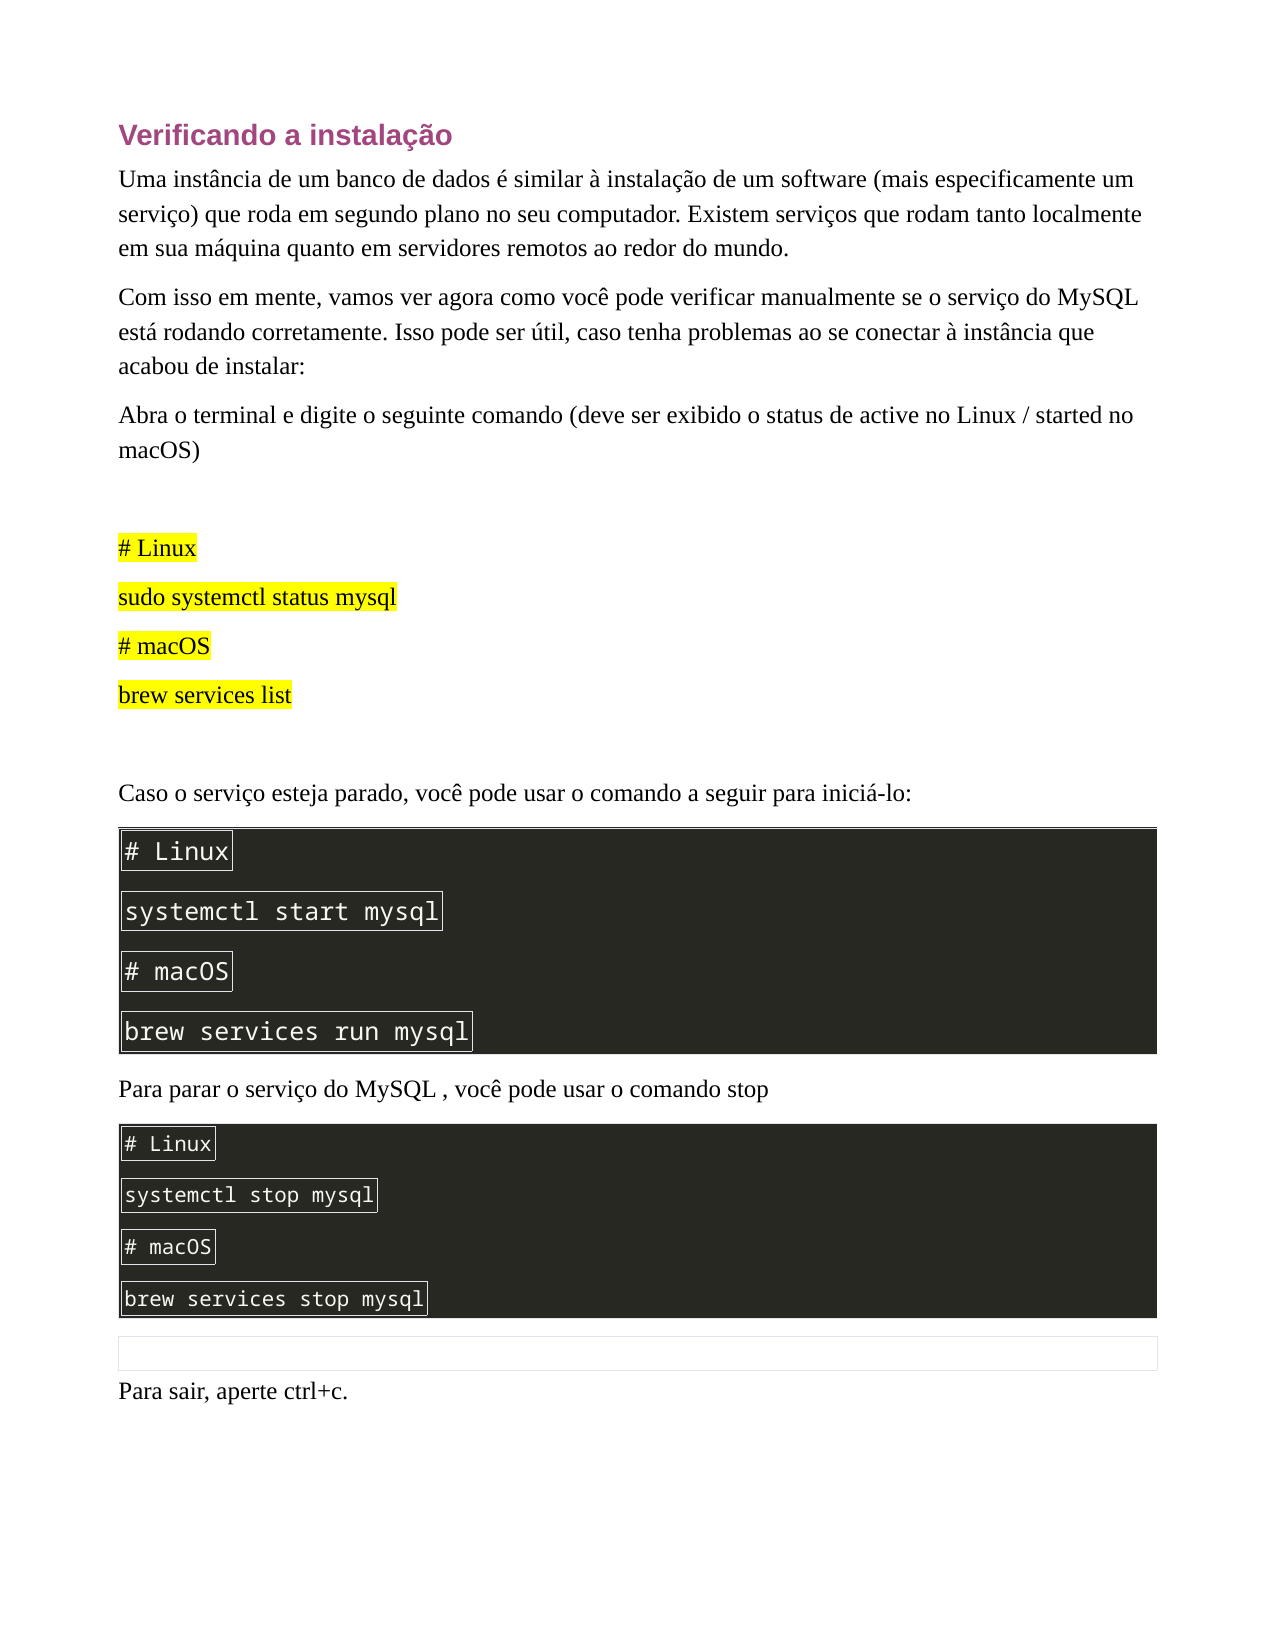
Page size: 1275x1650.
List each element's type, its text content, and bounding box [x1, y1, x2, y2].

subtitle Verificando a instalação [118, 118, 1157, 152]
text # macOS [119, 948, 1157, 991]
text # macOS [118, 631, 1157, 660]
text # Linux [119, 829, 1157, 871]
text brew services list [118, 680, 1157, 709]
text Abra o terminal e digite o seguinte comando (deve ser exibido o status de active no Linux / started no macOS) [118, 400, 1157, 464]
text Caso o serviço esteja parado, você pode usar o comando a seguir para iniciá-lo: [118, 778, 1157, 807]
text brew services stop mysql [119, 1278, 1157, 1318]
text sudo systemctl status mysql [118, 582, 1157, 611]
text # macOS [119, 1226, 1157, 1264]
text brew services run mysql [119, 1008, 1157, 1054]
text Para sair, aperte ctrl+c. [118, 1376, 1157, 1405]
text systemctl start mysql [119, 887, 1157, 931]
text Uma instância de um banco de dados é similar à instalação de um software (mais especificamente um serviço) que roda em segundo plano no seu computador. Existem serviços que rodam tanto localmente em sua máquina quanto em servidores remotos ao redor do mundo. [118, 164, 1157, 262]
text # Linux [118, 533, 1157, 562]
text Com isso em mente, vamos ver agora como você pode verificar manualmente se o serviço do MySQL está rodando corretamente. Isso pode ser útil, caso tenha problemas ao se conectar à instância que acabou de instalar: [118, 282, 1157, 380]
text # Linux [119, 1124, 1157, 1160]
text systemctl stop mysql [119, 1174, 1157, 1212]
text Para parar o serviço do MySQL , você pode usar o comando stop [118, 1074, 1157, 1103]
